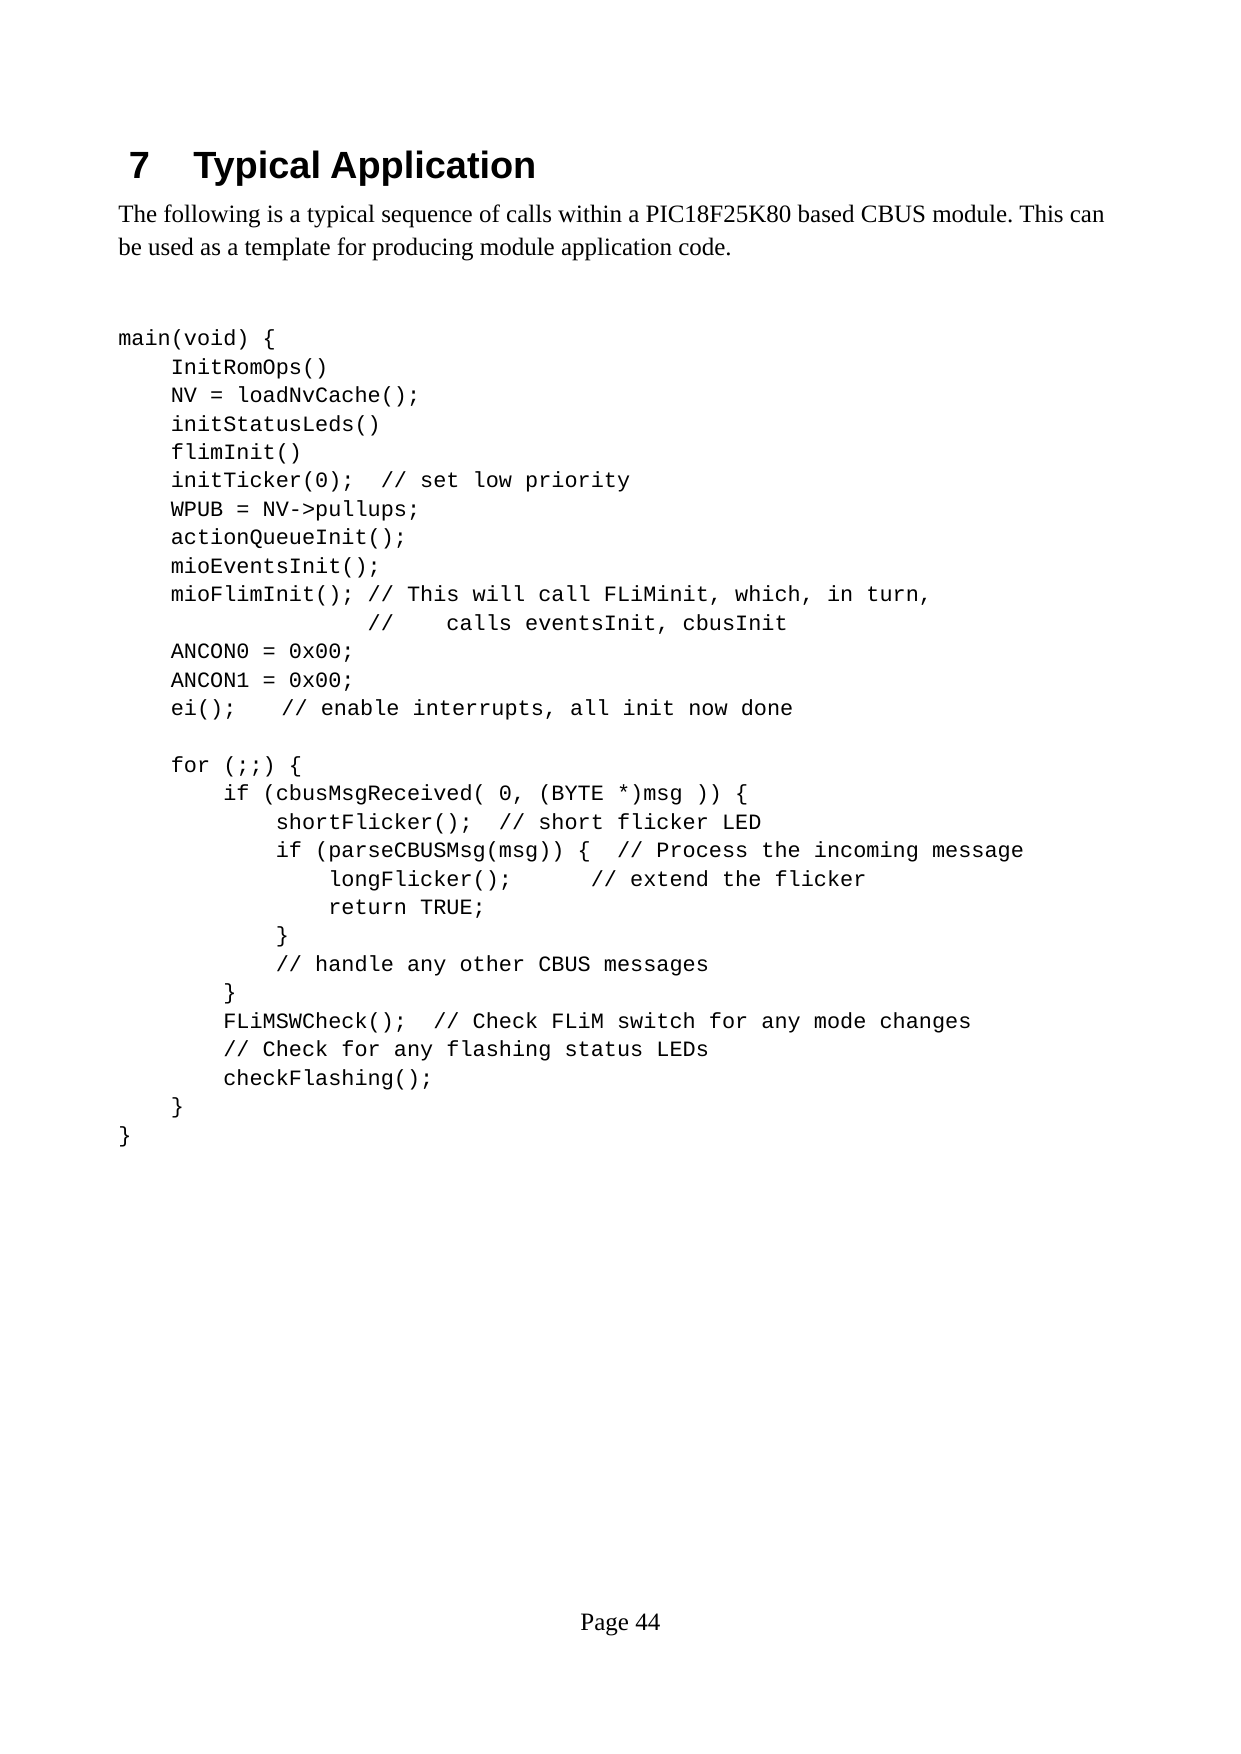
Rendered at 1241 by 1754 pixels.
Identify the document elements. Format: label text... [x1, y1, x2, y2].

text actionQueueInit(); [118, 527, 1122, 551]
text main(void) { [118, 327, 1122, 352]
text NV = loadNvCache(); [118, 384, 1122, 409]
text } [118, 925, 1122, 949]
text FLiMSWCheck(); // Check FLiM switch for any mode changes [118, 1010, 1122, 1035]
text } [118, 1124, 1122, 1148]
text WPUB = NV->pullups; [118, 498, 1122, 523]
text ei(); // enable interrupts, all init now done [118, 697, 1122, 722]
text return TRUE; [118, 896, 1122, 921]
text The following is a typical sequence of calls within a PIC18F25K80 based CBUS module. This can be used as a template for producing module application code. [118, 199, 1122, 261]
text longFlicker(); // extend the flicker [118, 868, 1122, 893]
text mioFlimInit(); // This will call FLiMinit, which, in turn, [118, 583, 1122, 608]
text if (cbusMsgReceived( 0, (BYTE *)msg )) { [118, 782, 1122, 807]
text initStatusLeds() [118, 413, 1122, 438]
text // Check for any flashing status LEDs [118, 1038, 1122, 1063]
text } [118, 982, 1122, 1006]
subtitle Typical Application [118, 143, 1122, 187]
text flimInit() [118, 441, 1122, 466]
text mioEventsInit(); [118, 555, 1122, 580]
text ANCON1 = 0x00; [118, 669, 1122, 693]
text for (;;) { [118, 754, 1122, 779]
text } [118, 1095, 1122, 1120]
text ANCON0 = 0x00; [118, 640, 1122, 665]
text // handle any other CBUS messages [118, 953, 1122, 978]
text initTicker(0); // set low priority [118, 470, 1122, 494]
text if (parseCBUSMsg(msg)) { // Process the incoming message [118, 839, 1122, 864]
text shortFlicker(); // short flicker LED [118, 811, 1122, 836]
text InitRomOps() [118, 356, 1122, 381]
text // calls eventsInit, cbusInit [118, 612, 1122, 637]
text checkFlashing(); [118, 1067, 1122, 1092]
